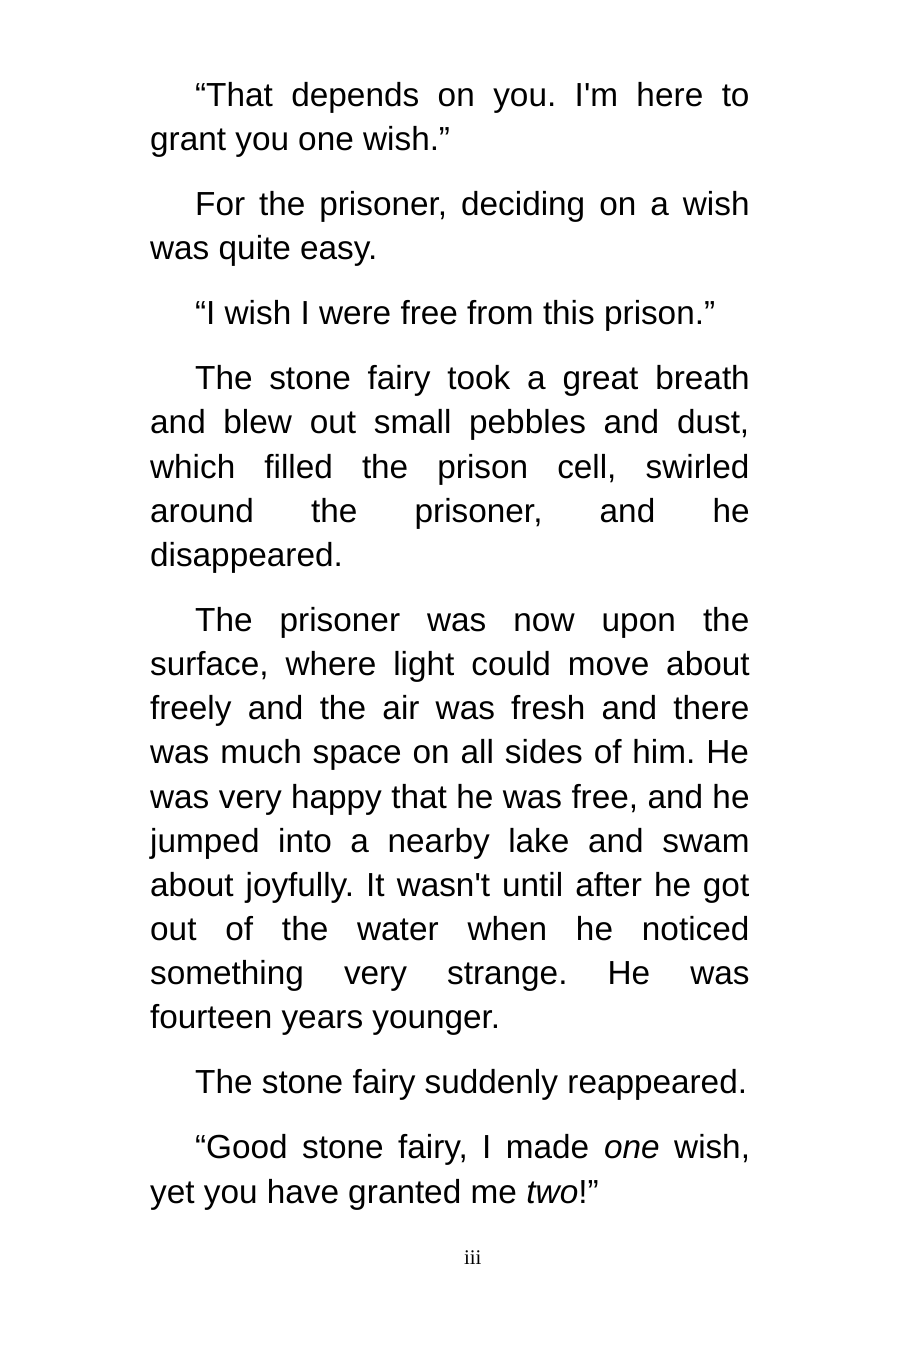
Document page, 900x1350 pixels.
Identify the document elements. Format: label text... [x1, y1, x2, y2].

text The stone fairy suddenly reappeared. [150, 1062, 750, 1101]
text The stone fairy took a great breath and blew out small pebbles and dust, which filled the prison cell, swirled around the prisoner, and he disappeared. [150, 358, 750, 573]
text “I wish I were free from this prison.” [150, 293, 750, 332]
text The prisoner was now upon the surface, where light could move about freely and the air was fresh and there was much space on all sides of him. He was very happy that he was free, and he jumped into a nearby lake and swam about joyfully. It wasn't until after he got out of the water when he noticed something very strange. He was fourteen years younger. [150, 600, 750, 1036]
text For the prisoner, deciding on a wish was quite easy. [150, 184, 750, 267]
text “Good stone fairy, I made one wish, yet you have granted me two!” [150, 1127, 750, 1210]
text “That depends on you. I'm here to grant you one wish.” [150, 75, 750, 158]
